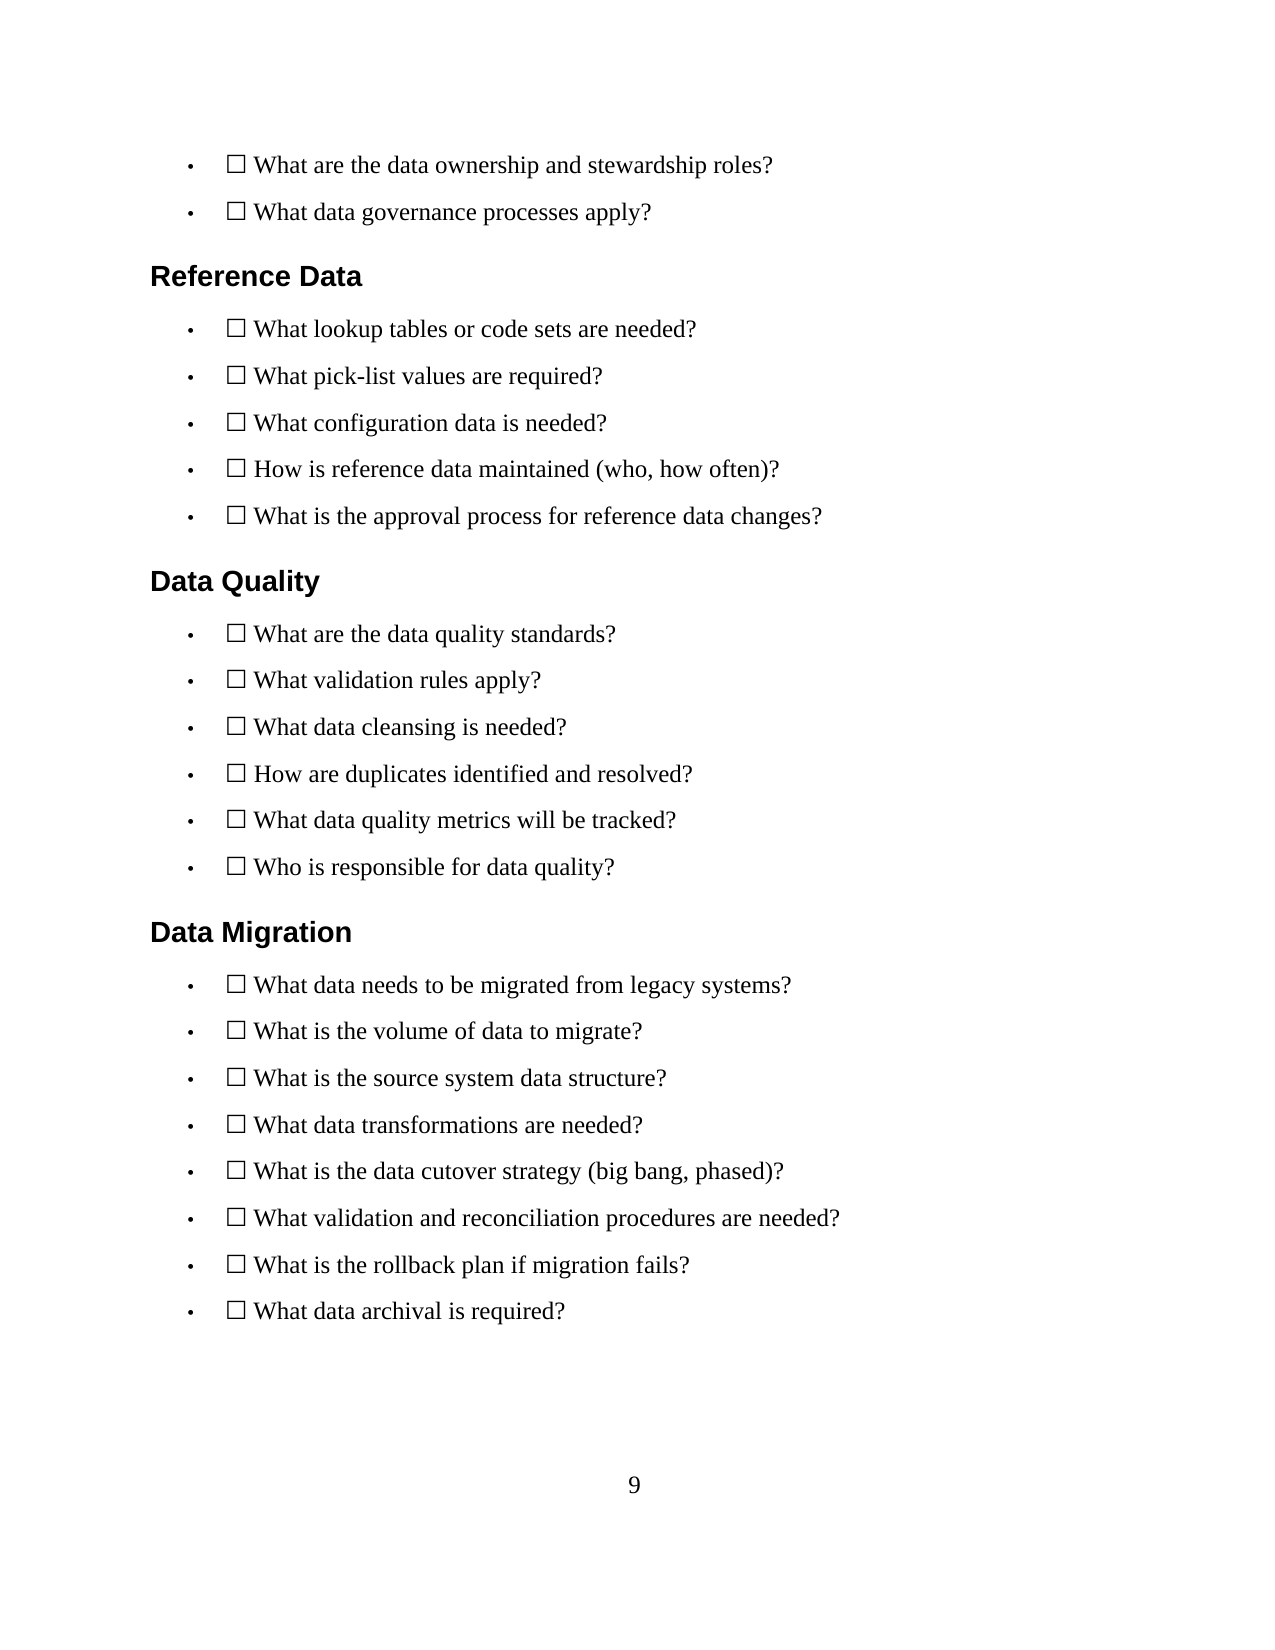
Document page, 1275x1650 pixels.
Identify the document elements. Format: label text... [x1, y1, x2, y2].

list ☐ What is the source system data structure? [187, 1063, 1125, 1092]
list ☐ What lookup tables or code sets are needed? [187, 314, 1125, 343]
list ☐ What data cleansing is needed? [187, 712, 1125, 741]
list ☐ How is reference data maintained (who, how often)? [187, 454, 1125, 483]
list ☐ How are duplicates identified and resolved? [187, 759, 1125, 787]
list ☐ What data archival is required? [187, 1296, 1125, 1325]
list ☐ What data governance processes apply? [187, 197, 1125, 225]
list ☐ What are the data quality standards? [187, 619, 1125, 647]
list ☐ Who is responsible for data quality? [187, 852, 1125, 881]
list ☐ What data quality metrics will be tracked? [187, 805, 1125, 834]
list ☐ What validation and reconciliation procedures are needed? [187, 1203, 1125, 1232]
list ☐ What data transformations are needed? [187, 1110, 1125, 1138]
list ☐ What pick-list values are required? [187, 361, 1125, 390]
list ☐ What is the volume of data to migrate? [187, 1016, 1125, 1045]
list ☐ What configuration data is needed? [187, 408, 1125, 436]
subtitle Reference Data [150, 259, 1125, 293]
list ☐ What data needs to be migrated from legacy systems? [187, 970, 1125, 998]
subtitle Data Migration [150, 915, 1125, 948]
subtitle Data Quality [150, 564, 1125, 597]
list ☐ What is the data cutover strategy (big bang, phased)? [187, 1156, 1125, 1185]
list ☐ What validation rules apply? [187, 665, 1125, 694]
list ☐ What is the rollback plan if migration fails? [187, 1250, 1125, 1278]
list ☐ What is the approval process for reference data changes? [187, 501, 1125, 530]
list ☐ What are the data ownership and stewardship roles? [187, 150, 1125, 179]
